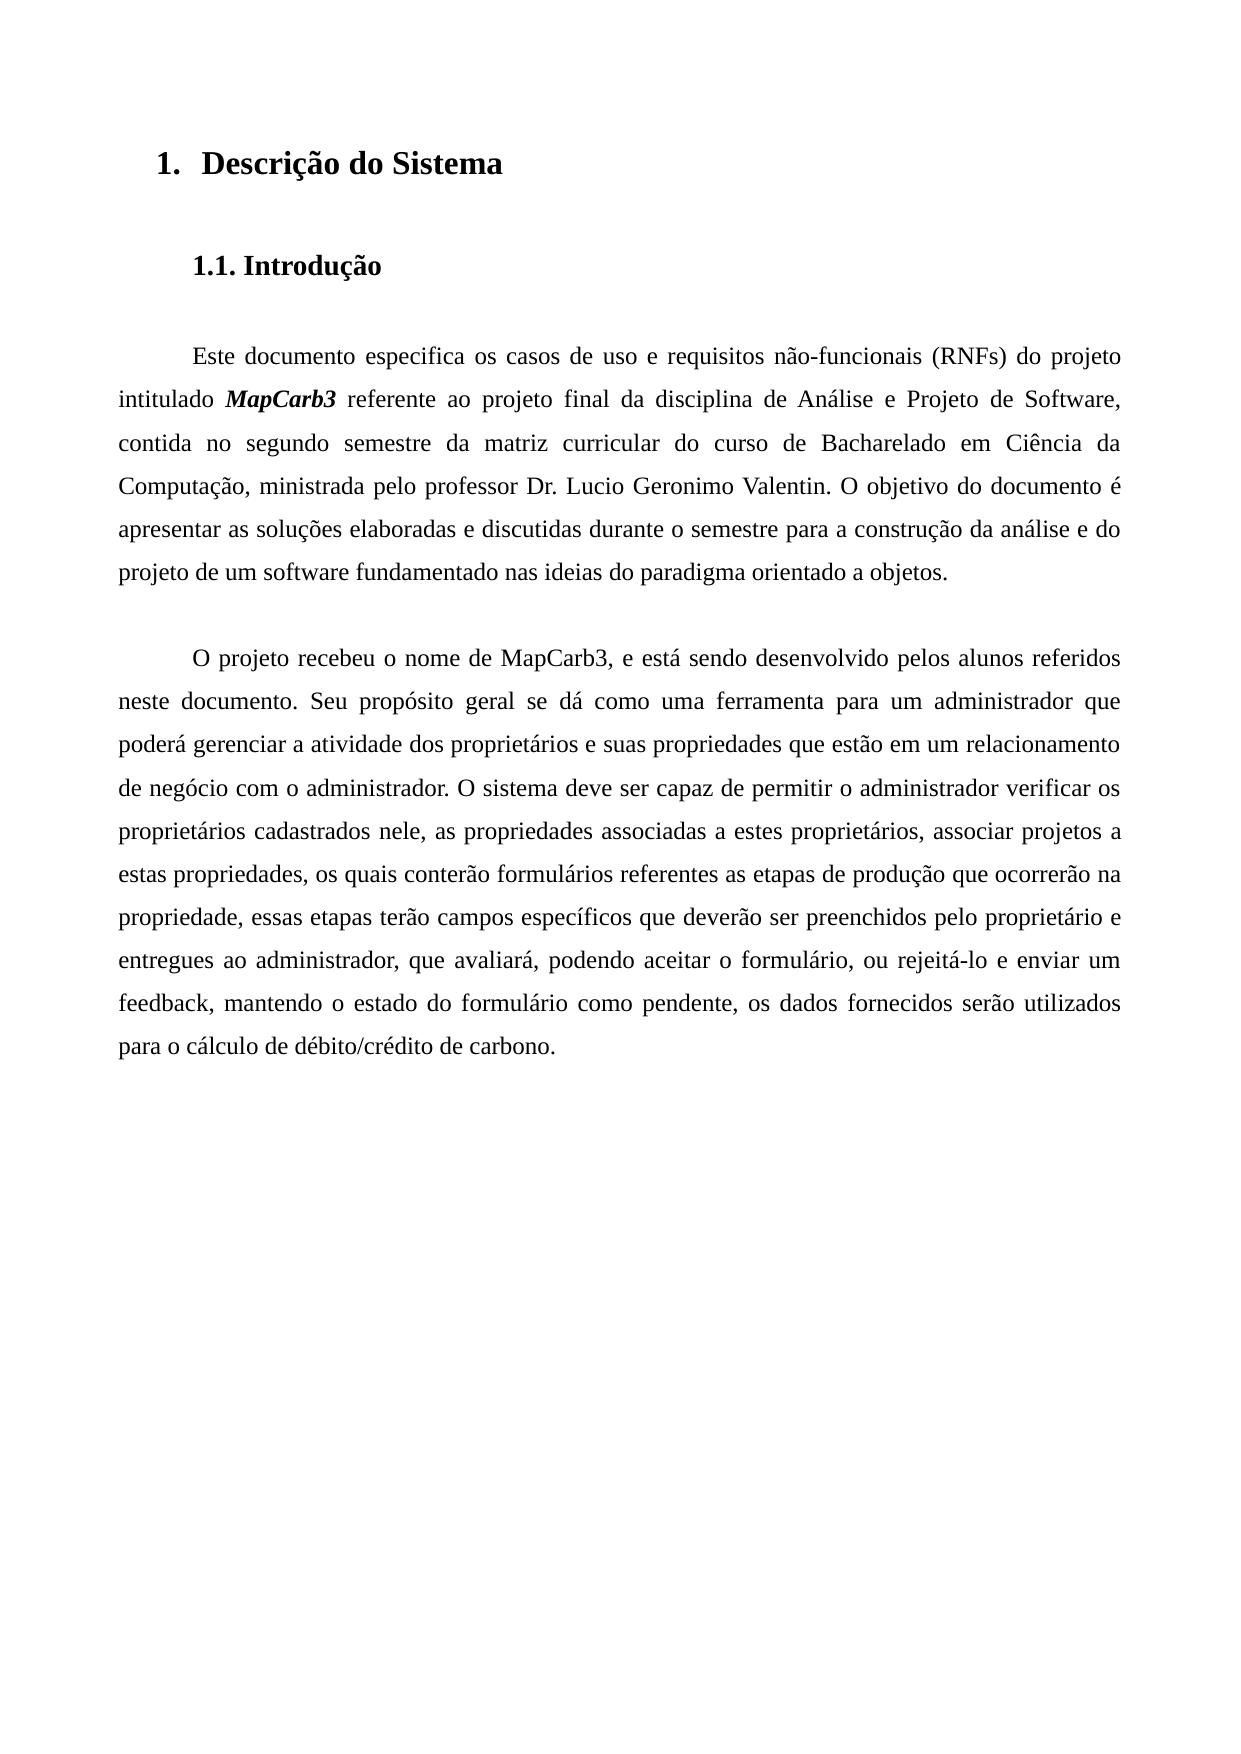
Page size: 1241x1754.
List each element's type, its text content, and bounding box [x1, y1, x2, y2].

subtitle 1.1. Introdução [118, 248, 1122, 281]
text Este documento especifica os casos de uso e requisitos não-funcionais (RNFs) do projeto intitulado MapCarb3 referente ao projeto final da disciplina de Análise e Projeto de Software, contida no segundo semestre da matriz curricular do curso de Bacharelado em Ciência da Computação, ministrada pelo professor Dr. Lucio Geronimo Valentin. O objetivo do documento é apresentar as soluções elaboradas e discutidas durante o semestre para a construção da análise e do projeto de um software fundamentado nas ideias do paradigma orientado a objetos. [118, 341, 1122, 586]
text O projeto recebeu o nome de MapCarb3, e está sendo desenvolvido pelos alunos referidos neste documento. Seu propósito geral se dá como uma ferramenta para um administrador que poderá gerenciar a atividade dos proprietários e suas propriedades que estão em um relacionamento de negócio com o administrador. O sistema deve ser capaz de permitir o administrador verificar os proprietários cadastrados nele, as propriedades associadas a estes proprietários, associar projetos a estas propriedades, os quais conterão formulários referentes as etapas de produção que ocorrerão na propriedade, essas etapas terão campos específicos que deverão ser preenchidos pelo proprietário e entregues ao administrador, que avaliará, podendo aceitar o formulário, ou rejeitá-lo e enviar um feedback, mantendo o estado do formulário como pendente, os dados fornecidos serão utilizados para o cálculo de débito/crédito de carbono. [118, 643, 1122, 1060]
list Descrição do Sistema [156, 143, 1122, 181]
